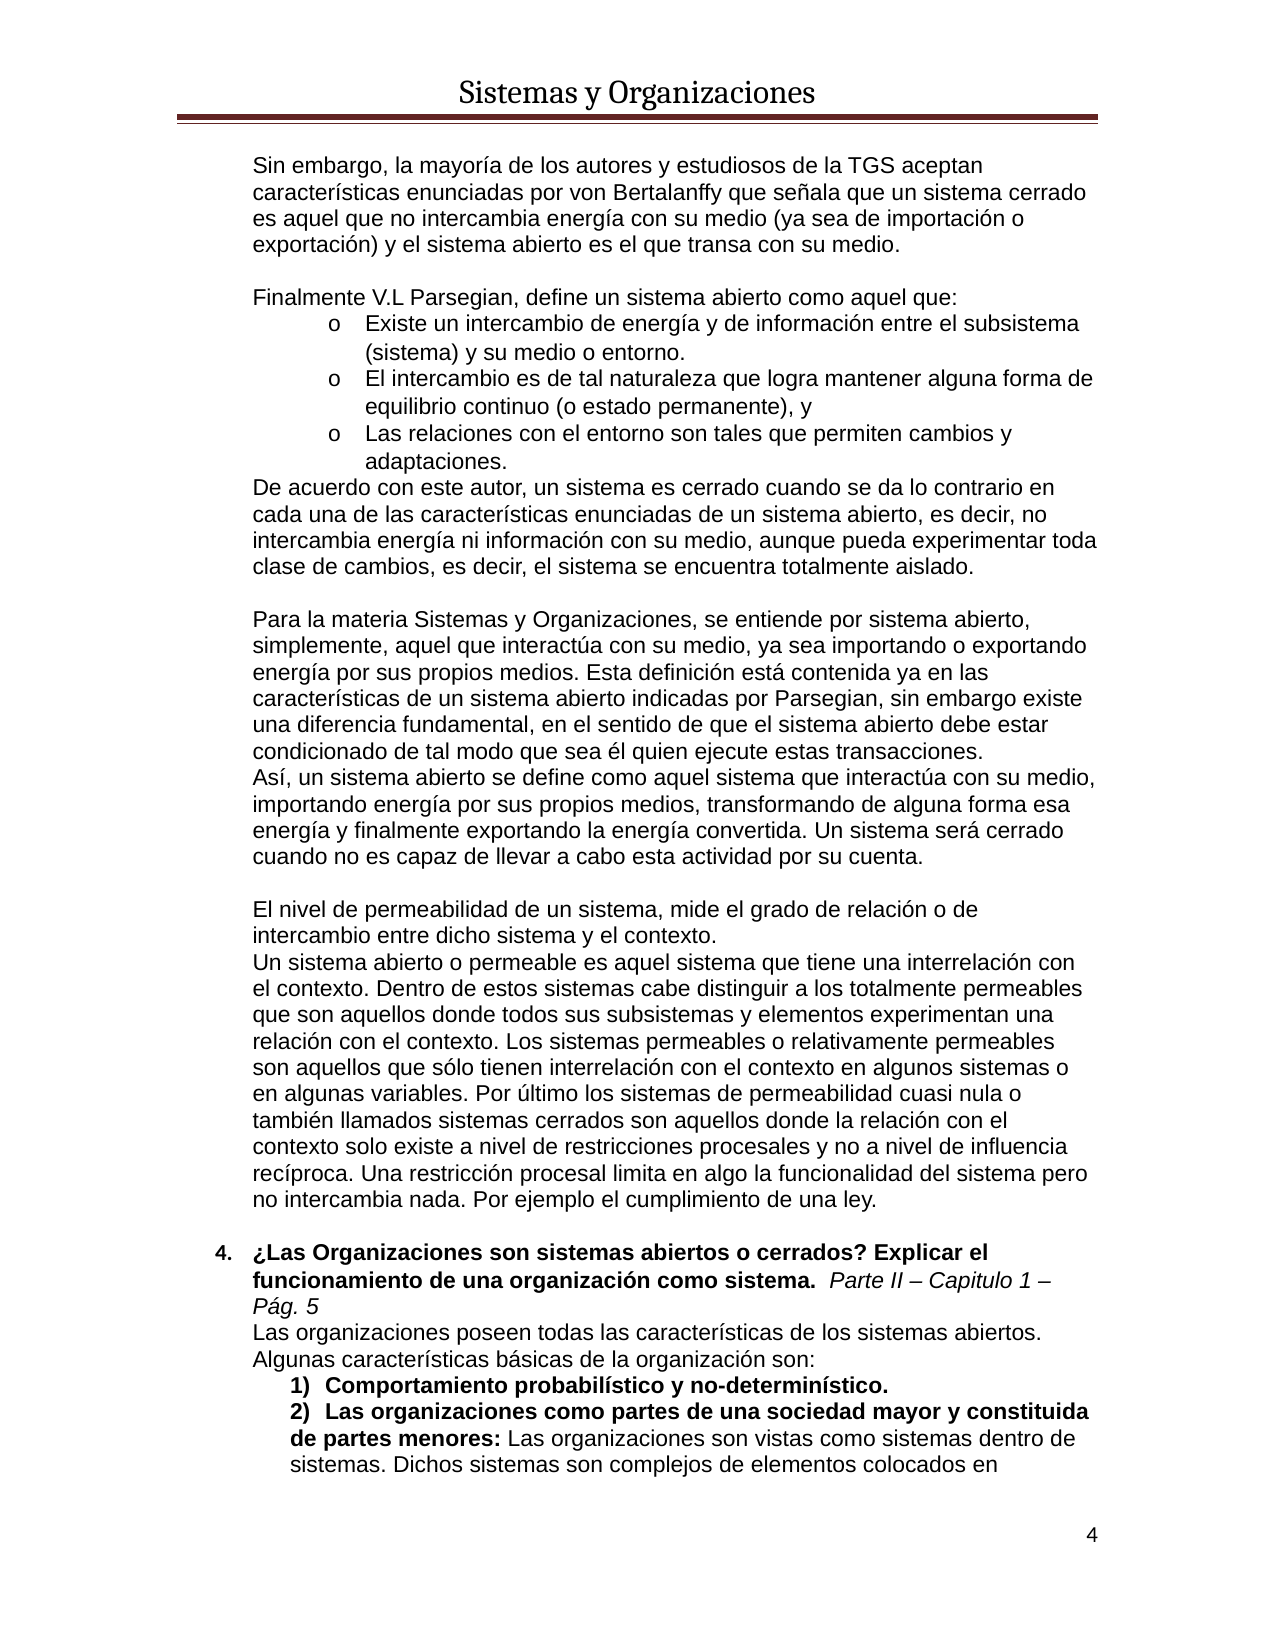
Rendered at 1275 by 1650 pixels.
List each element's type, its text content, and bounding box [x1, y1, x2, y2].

list 2) Las organizaciones como partes de una sociedad mayor y constituida de partes menores: Las organizaciones son vistas como sistemas dentro de sistemas. Dichos sistemas son complejos de elementos colocados en [290, 1398, 1098, 1477]
list 1) Comportamiento probabilístico y no-determinístico. [290, 1372, 1098, 1398]
list Para la materia Sistemas y Organizaciones, se entiende por sistema abierto, simplemente, aquel que interactúa con su medio, ya sea importando o exportando energía por sus propios medios. Esta definición está contenida ya en las características de un sistema abierto indicadas por Parsegian, sin embargo existe una diferencia fundamental, en el sentido de que el sistema abierto debe estar condicionado de tal modo que sea él quien ejecute estas transacciones. [252, 606, 1098, 764]
list De acuerdo con este autor, un sistema es cerrado cuando se da lo contrario en cada una de las características enunciadas de un sistema abierto, es decir, no intercambia energía ni información con su medio, aunque pueda experimentar toda clase de cambios, es decir, el sistema se encuentra totalmente aislado. [252, 474, 1098, 580]
list Sin embargo, la mayoría de los autores y estudiosos de la TGS aceptan características enunciadas por von Bertalanffy que señala que un sistema cerrado es aquel que no intercambia energía con su medio (ya sea de importación o exportación) y el sistema abierto es el que transa con su medio. [252, 152, 1098, 257]
list El nivel de permeabilidad de un sistema, mide el grado de relación o de intercambio entre dicho sistema y el contexto. [252, 896, 1098, 949]
list Un sistema abierto o permeable es aquel sistema que tiene una interrelación con el contexto. Dentro de estos sistemas cabe distinguir a los totalmente permeables que son aquellos donde todos sus subsistemas y elementos experimentan una relación con el contexto. Los sistemas permeables o relativamente permeables son aquellos que sólo tienen interrelación con el contexto en algunos sistemas o en algunas variables. Por último los sistemas de permeabilidad cuasi nula o también llamados sistemas cerrados son aquellos donde la relación con el contexto solo existe a nivel de restricciones procesales y no a nivel de influencia recíproca. Una restricción procesal limita en algo la funcionalidad del sistema pero no intercambia nada. Por ejemplo el cumplimiento de una ley. [252, 949, 1098, 1212]
list Las organizaciones poseen todas las características de los sistemas abiertos. Algunas características básicas de la organización son: [252, 1319, 1098, 1372]
list ¿Las Organizaciones son sistemas abiertos o cerrados? Explicar el funcionamiento de una organización como sistema. Parte II – Capitulo 1 – Pág. 5 [215, 1238, 1098, 1319]
list Así, un sistema abierto se define como aquel sistema que interactúa con su medio, importando energía por sus propios medios, transformando de alguna forma esa energía y finalmente exportando la energía convertida. Un sistema será cerrado cuando no es capaz de llevar a cabo esta actividad por su cuenta. [252, 764, 1098, 869]
list El intercambio es de tal naturaleza que logra mantener alguna forma de equilibrio continuo (o estado permanente), y [327, 365, 1098, 419]
list Existe un intercambio de energía y de información entre el subsistema (sistema) y su medio o entorno. [327, 310, 1098, 365]
list Finalmente V.L Parsegian, define un sistema abierto como aquel que: [252, 284, 1098, 310]
list Las relaciones con el entorno son tales que permiten cambios y adaptaciones. [327, 419, 1098, 474]
